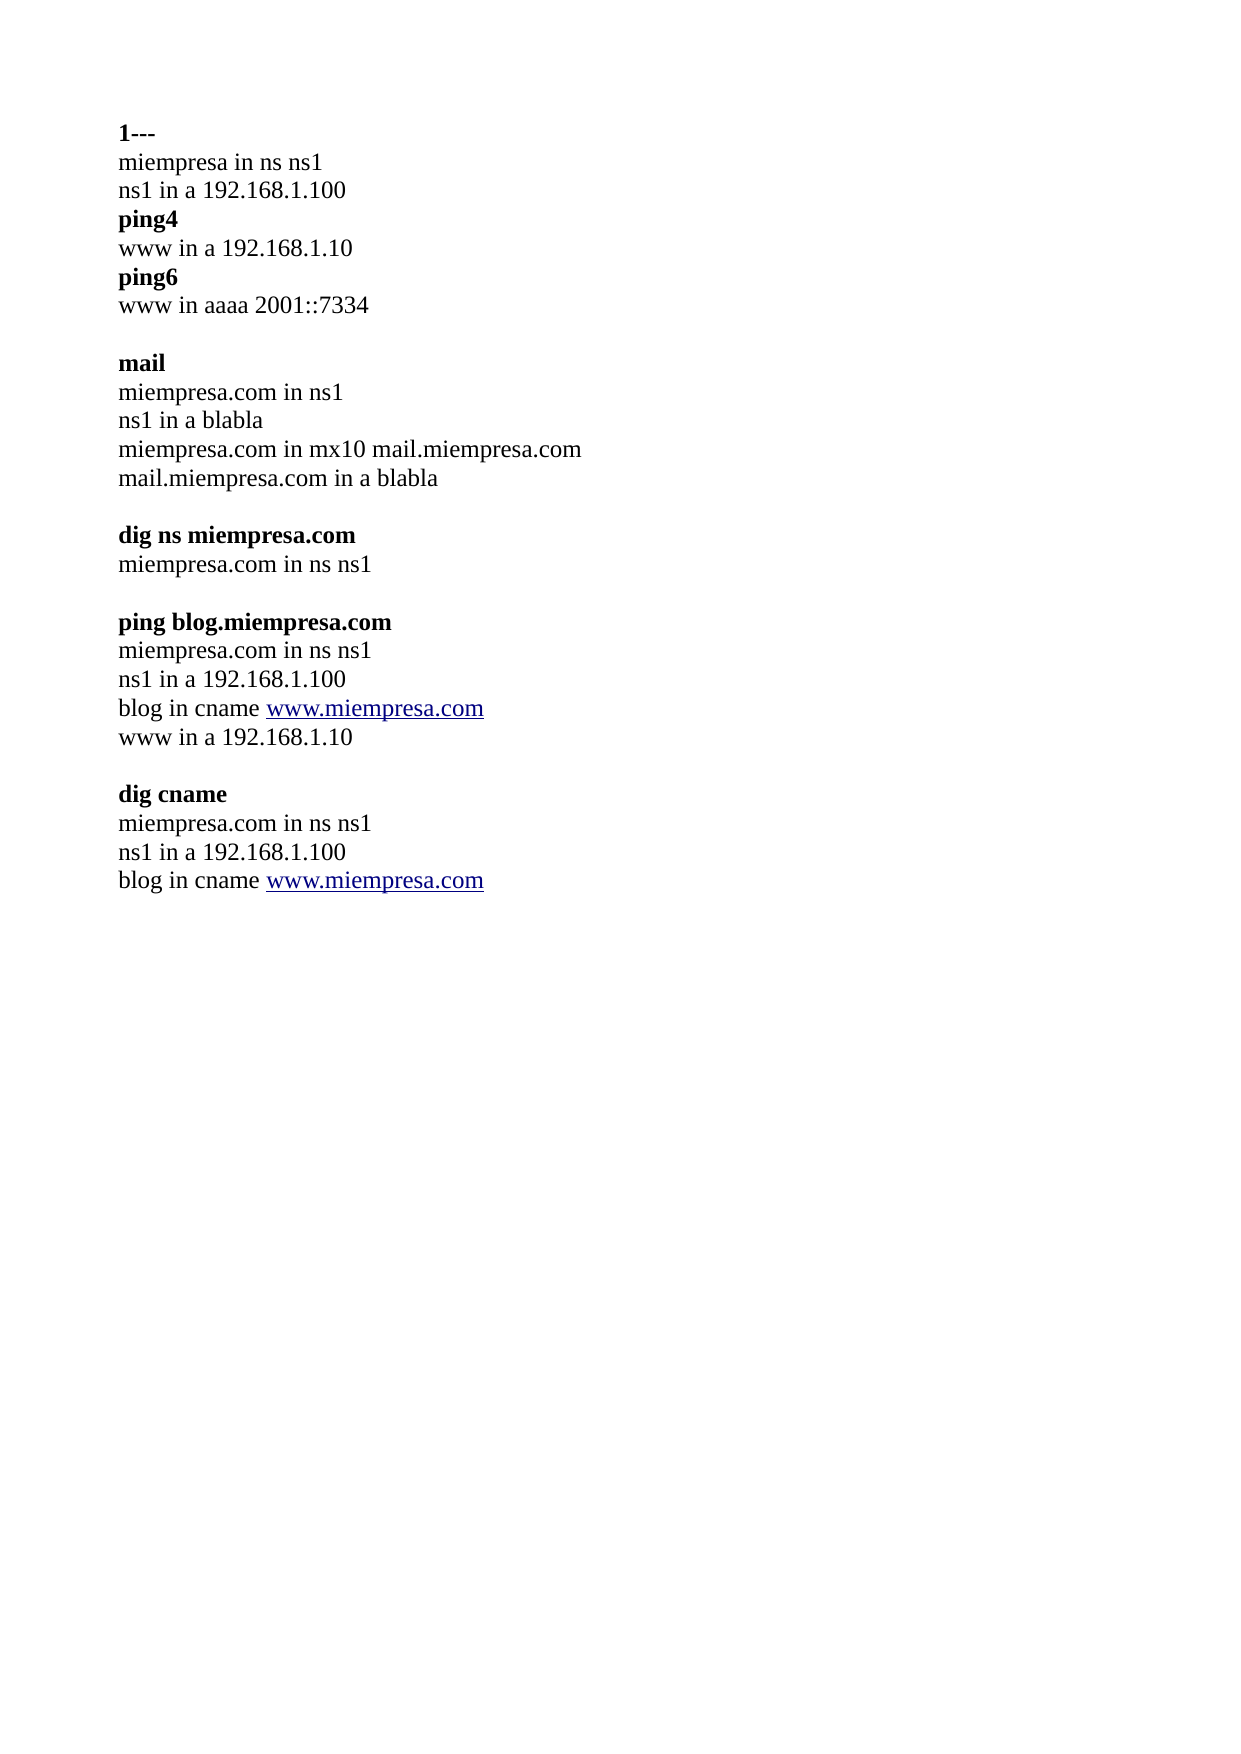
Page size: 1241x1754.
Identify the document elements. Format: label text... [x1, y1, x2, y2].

text ns1 in a blabla [118, 406, 1122, 434]
text www in a 192.168.1.10 [118, 722, 1122, 751]
text miempresa.com in ns1 [118, 377, 1122, 406]
text mail [118, 348, 1122, 377]
text 1--- [118, 118, 1122, 147]
text ping6 [118, 262, 1122, 291]
text ns1 in a 192.168.1.100 [118, 837, 1122, 866]
text ns1 in a 192.168.1.100 [118, 176, 1122, 204]
text dig ns miempresa.com [118, 521, 1122, 549]
text miempresa.com in ns ns1 [118, 636, 1122, 664]
text miempresa.com in ns ns1 [118, 549, 1122, 578]
text dig cname [118, 779, 1122, 808]
text blog in cname www.miempresa.com [118, 693, 1122, 722]
text ping4 [118, 204, 1122, 233]
text miempresa in ns ns1 [118, 147, 1122, 176]
text www in a 192.168.1.10 [118, 233, 1122, 262]
text www in aaaa 2001::7334 [118, 291, 1122, 319]
text ping blog.miempresa.com [118, 607, 1122, 636]
text mail.miempresa.com in a blabla [118, 463, 1122, 492]
text blog in cname www.miempresa.com [118, 866, 1122, 894]
text miempresa.com in mx10 mail.miempresa.com [118, 434, 1122, 463]
text miempresa.com in ns ns1 [118, 808, 1122, 837]
text ns1 in a 192.168.1.100 [118, 664, 1122, 693]
